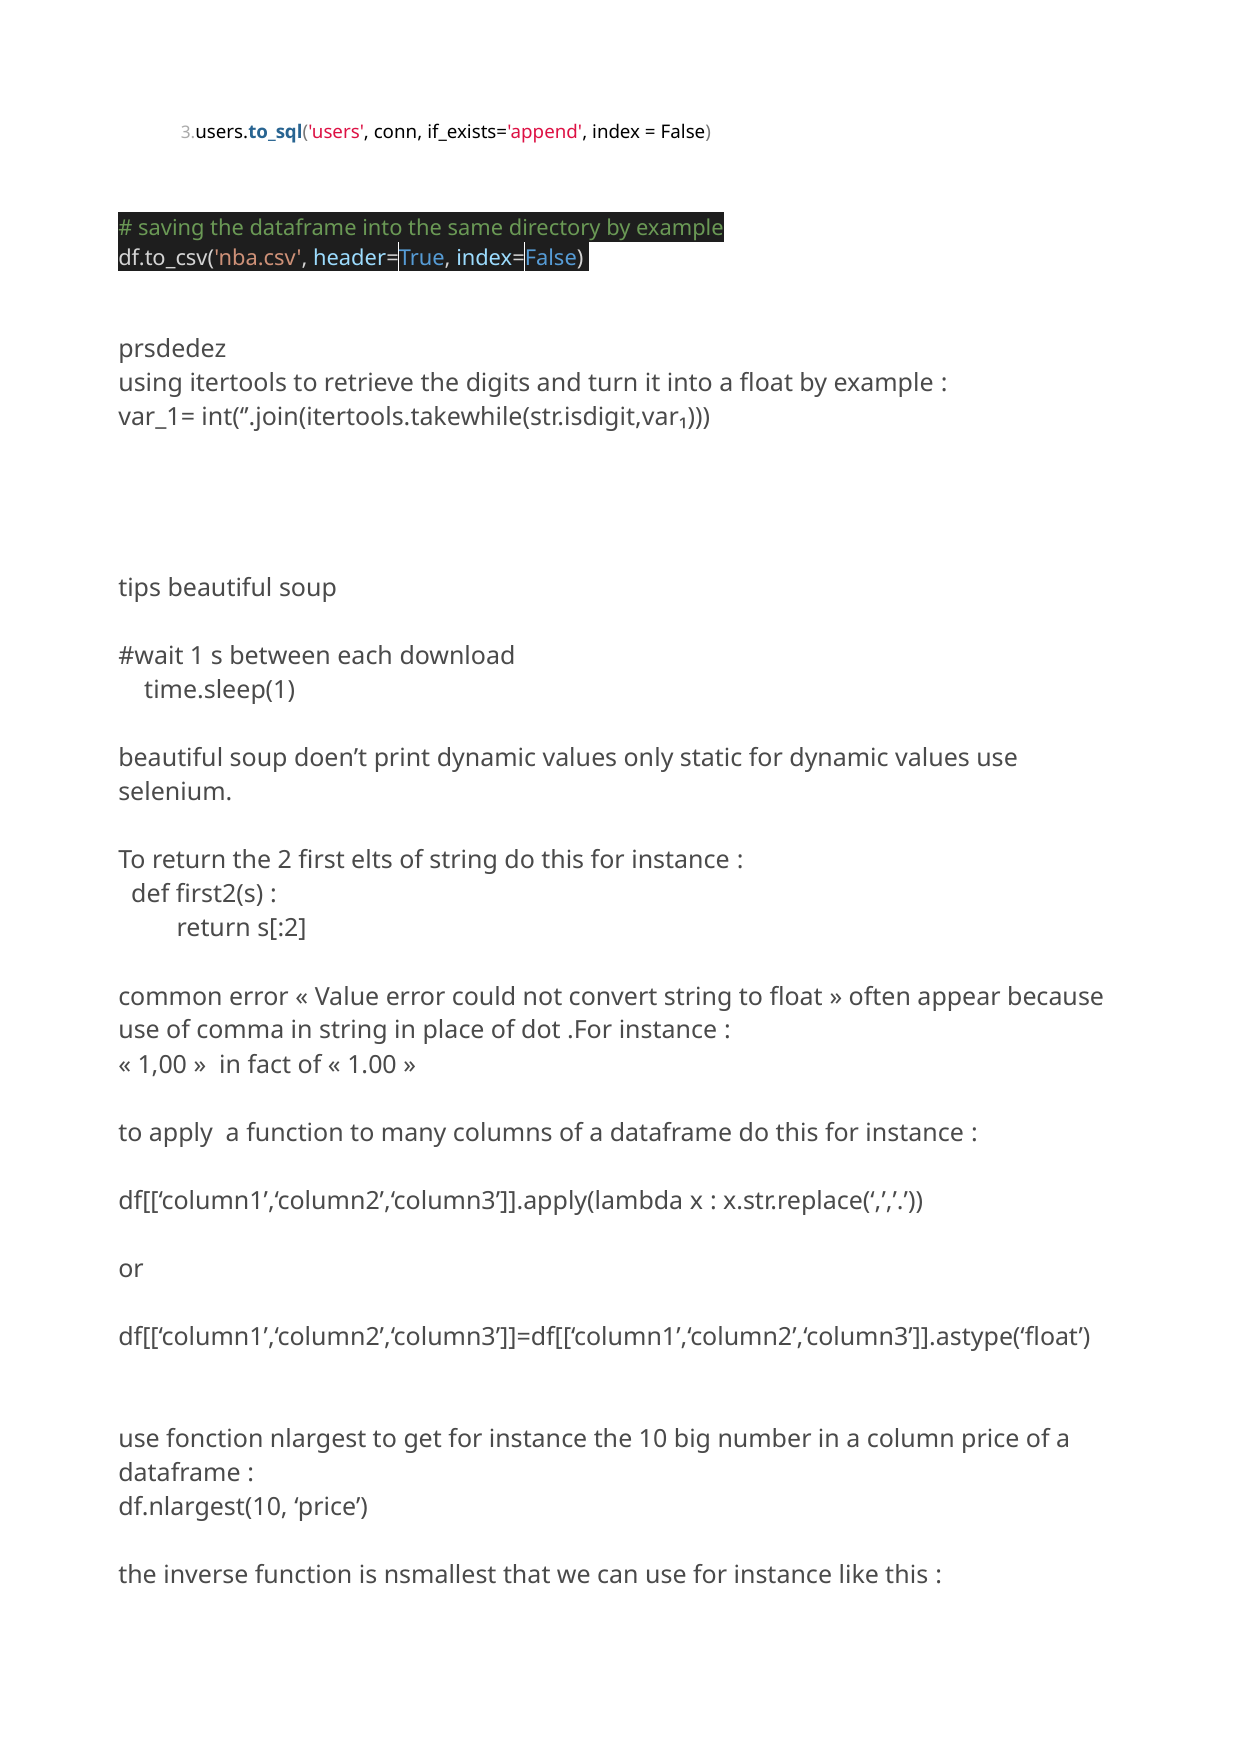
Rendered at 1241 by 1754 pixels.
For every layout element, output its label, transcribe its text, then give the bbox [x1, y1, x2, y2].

text return s[:2] [118, 910, 1122, 944]
text the inverse function is nsmallest that we can use for instance like this : [118, 1557, 1122, 1591]
text common error « Value error could not convert string to float » often appear because use of comma in string in place of dot .For instance : [118, 978, 1122, 1046]
text #wait 1 s between each download [118, 637, 1122, 672]
text to apply a function to many columns of a dataframe do this for instance : [118, 1114, 1122, 1148]
list users.to_sql('users', conn, if_exists='append', index = False) [181, 118, 1122, 144]
text var_1= int(‘’.join(itertools.takewhile(str.isdigit,var₁))) [118, 399, 1122, 433]
text def first2(s) : [118, 876, 1122, 910]
text df[[‘column1’,‘column2’,‘column3’]]=df[[‘column1’,‘column2’,‘column3’]].astype(‘float’) [118, 1319, 1122, 1353]
text df.nlargest(10, ‘price’) [118, 1489, 1122, 1523]
text use fonction nlargest to get for instance the 10 big number in a column price of a dataframe : [118, 1421, 1122, 1489]
text time.sleep(1) [118, 672, 1122, 706]
text # saving the dataframe into the same directory by example [118, 212, 1122, 242]
text « 1,00 » in fact of « 1.00 » [118, 1046, 1122, 1080]
text beautiful soup doen’t print dynamic values only static for dynamic values use selenium. [118, 740, 1122, 808]
text To return the 2 first elts of string do this for instance : [118, 842, 1122, 876]
text df[[‘column1’,‘column2’,‘column3’]].apply(lambda x : x.str.replace(‘,’,’.’)) [118, 1182, 1122, 1217]
text or [118, 1251, 1122, 1285]
text using itertools to retrieve the digits and turn it into a float by example : [118, 365, 1122, 399]
text df.to_csv('nba.csv', header=True, index=False) [118, 242, 1122, 271]
text tips beautiful soup [118, 569, 1122, 603]
text prsdedez [118, 331, 1122, 365]
